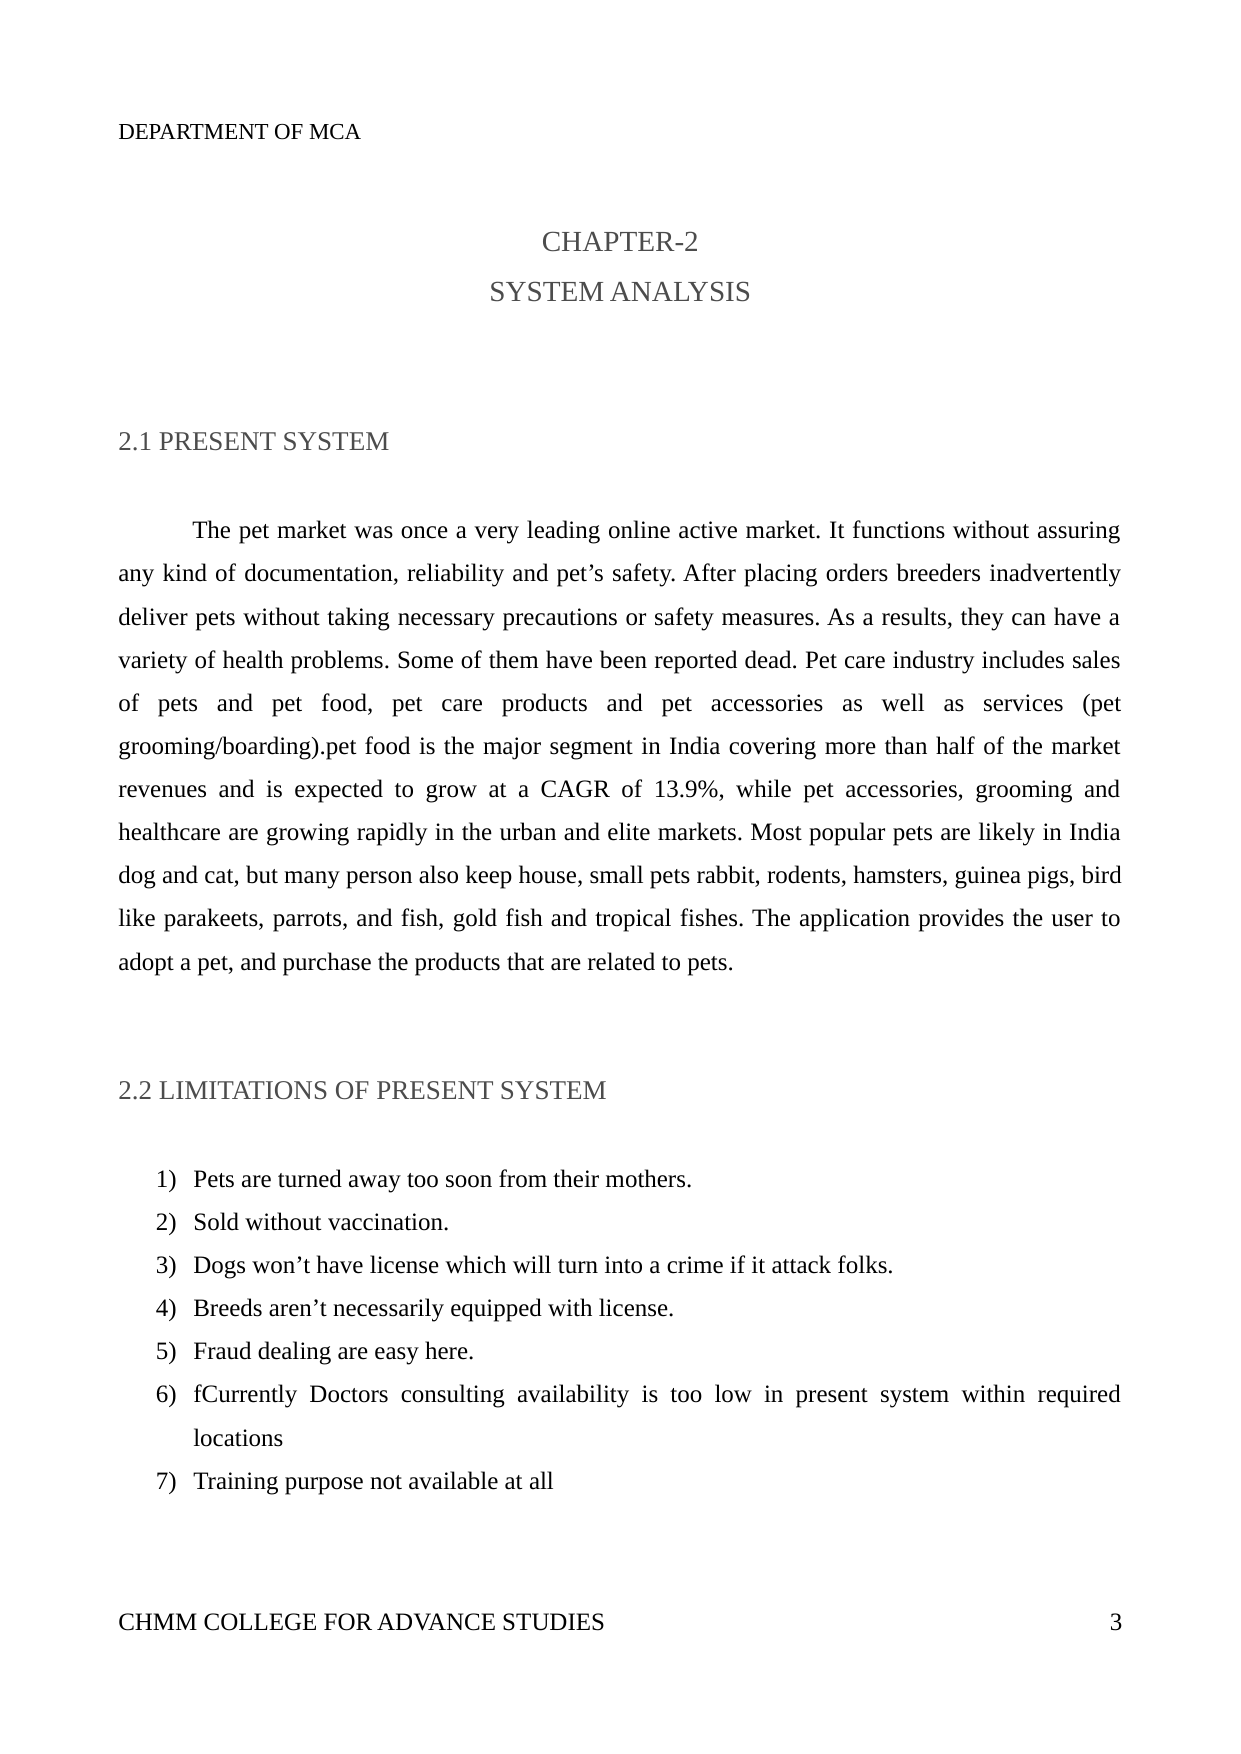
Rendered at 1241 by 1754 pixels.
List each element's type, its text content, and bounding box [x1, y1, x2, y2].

list Sold without vaccination. [156, 1207, 1122, 1236]
text SYSTEM ANALYSIS [118, 274, 1122, 308]
list Dogs won’t have license which will turn into a crime if it attack folks. [156, 1250, 1122, 1279]
list Fraud dealing are easy here. [156, 1336, 1122, 1365]
list Training purpose not available at all [156, 1466, 1122, 1494]
text CHAPTER-2 [118, 224, 1122, 258]
list fCurrently Doctors consulting availability is too low in present system within required locations [156, 1379, 1122, 1451]
text The pet market was once a very leading online active market. It functions without assuring any kind of documentation, reliability and pet’s safety. After placing orders breeders inadvertently deliver pets without taking necessary precautions or safety measures. As a results, they can have a variety of health problems. Some of them have been reported dead. Pet care industry includes sales of pets and pet food, pet care products and pet accessories as well as services (pet grooming/boarding).pet food is the major segment in India covering more than half of the market revenues and is expected to grow at a CAGR of 13.9%, while pet accessories, grooming and healthcare are growing rapidly in the urban and elite markets. Most popular pets are likely in India dog and cat, but many person also keep house, small pets rabbit, rodents, hamsters, guinea pigs, bird like parakeets, parrots, and fish, gold fish and tropical fishes. The application provides the user to adopt a pet, and purchase the products that are related to pets. [118, 515, 1122, 975]
text 2.1 PRESENT SYSTEM [118, 426, 1122, 457]
text 2.2 LIMITATIONS OF PRESENT SYSTEM [118, 1074, 1122, 1105]
list Breeds aren’t necessarily equipped with license. [156, 1293, 1122, 1322]
list Pets are turned away too soon from their mothers. [156, 1164, 1122, 1193]
